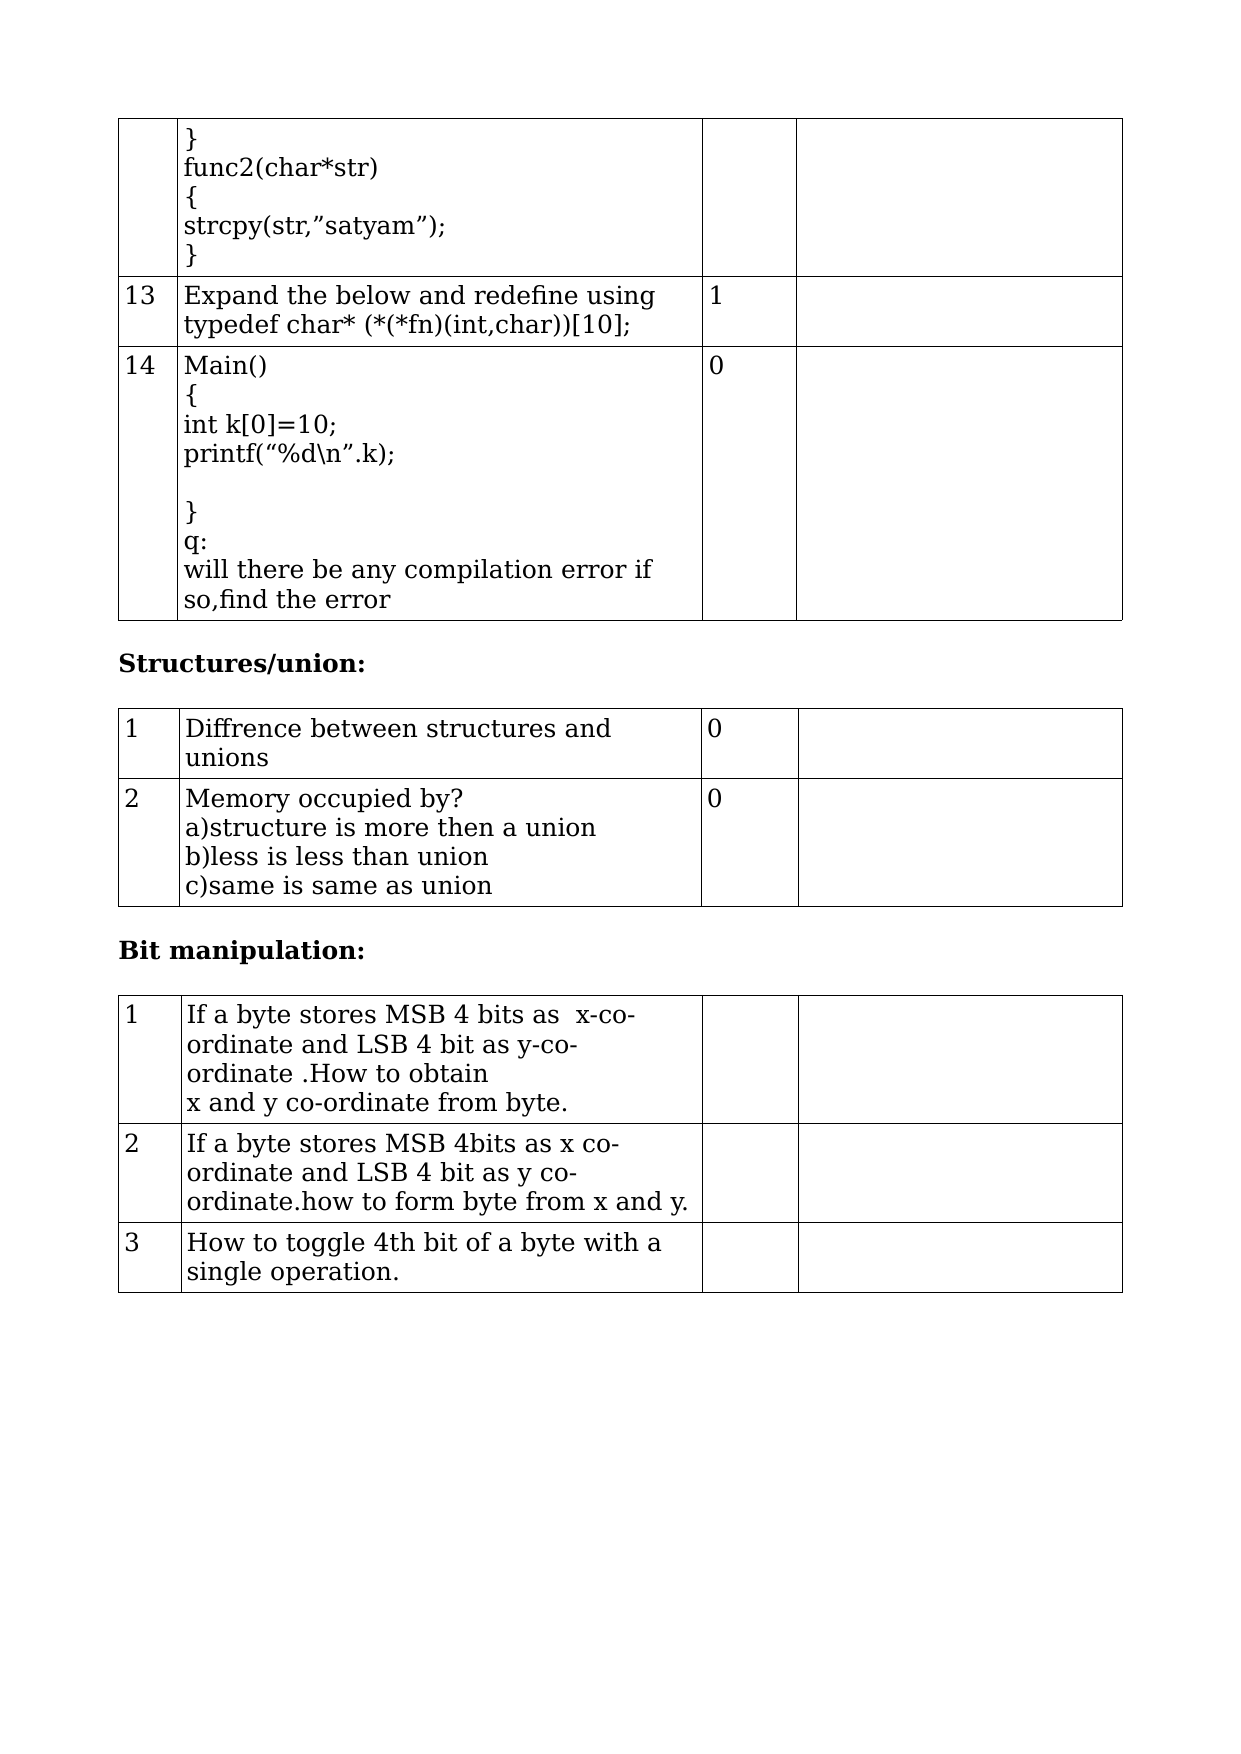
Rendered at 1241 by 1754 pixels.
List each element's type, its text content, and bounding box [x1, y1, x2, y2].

table_cell [703, 1223, 798, 1292]
table_header Diffrence between structures and unions [180, 709, 701, 778]
table_cell [703, 119, 796, 276]
table_cell Memory occupied by? a)structure is more then a union b)less is less than union c)same is same as union [180, 779, 701, 906]
table_cell [799, 1124, 1122, 1222]
table_header 1 [119, 709, 179, 778]
table_cell Expand the below and redefine using typedef char* (*(*fn)(int,char))[10]; [178, 277, 702, 346]
table_header If a byte stores MSB 4 bits as x-co-ordinate and LSB 4 bit as y-co-ordinate .How to obtain x and y co-ordinate from byte. [182, 996, 702, 1123]
table_cell } func2(char*str) { strcpy(str,”satyam”); } [178, 119, 702, 276]
text Structures/union: [118, 649, 1122, 679]
table_cell 3 [119, 1223, 181, 1292]
table_cell [799, 1223, 1122, 1292]
table_cell 0 [703, 347, 796, 620]
table_cell 2 [119, 779, 179, 906]
table_cell [797, 119, 1122, 276]
table_cell [703, 1124, 798, 1222]
table_cell [797, 347, 1122, 620]
table_cell [119, 119, 177, 276]
table_header [703, 996, 798, 1123]
table_cell 14 [119, 347, 177, 620]
table_header [799, 709, 1122, 778]
table_cell 0 [702, 779, 798, 906]
table_cell 13 [119, 277, 177, 346]
table_cell How to toggle 4th bit of a byte with a single operation. [182, 1223, 702, 1292]
table_header 1 [119, 996, 181, 1123]
text Bit manipulation: [118, 936, 1122, 965]
table_cell If a byte stores MSB 4bits as x co-ordinate and LSB 4 bit as y co-ordinate.how to form byte from x and y. [182, 1124, 702, 1222]
table_cell Main() { int k[0]=10; printf(“%d\n”.k); } q: will there be any compilation error if so,find the error [178, 347, 702, 620]
table_cell [797, 277, 1122, 346]
table_cell [799, 779, 1122, 906]
table_cell 2 [119, 1124, 181, 1222]
table_header [799, 996, 1122, 1123]
table_header 0 [702, 709, 798, 778]
table_cell 1 [703, 277, 796, 346]
